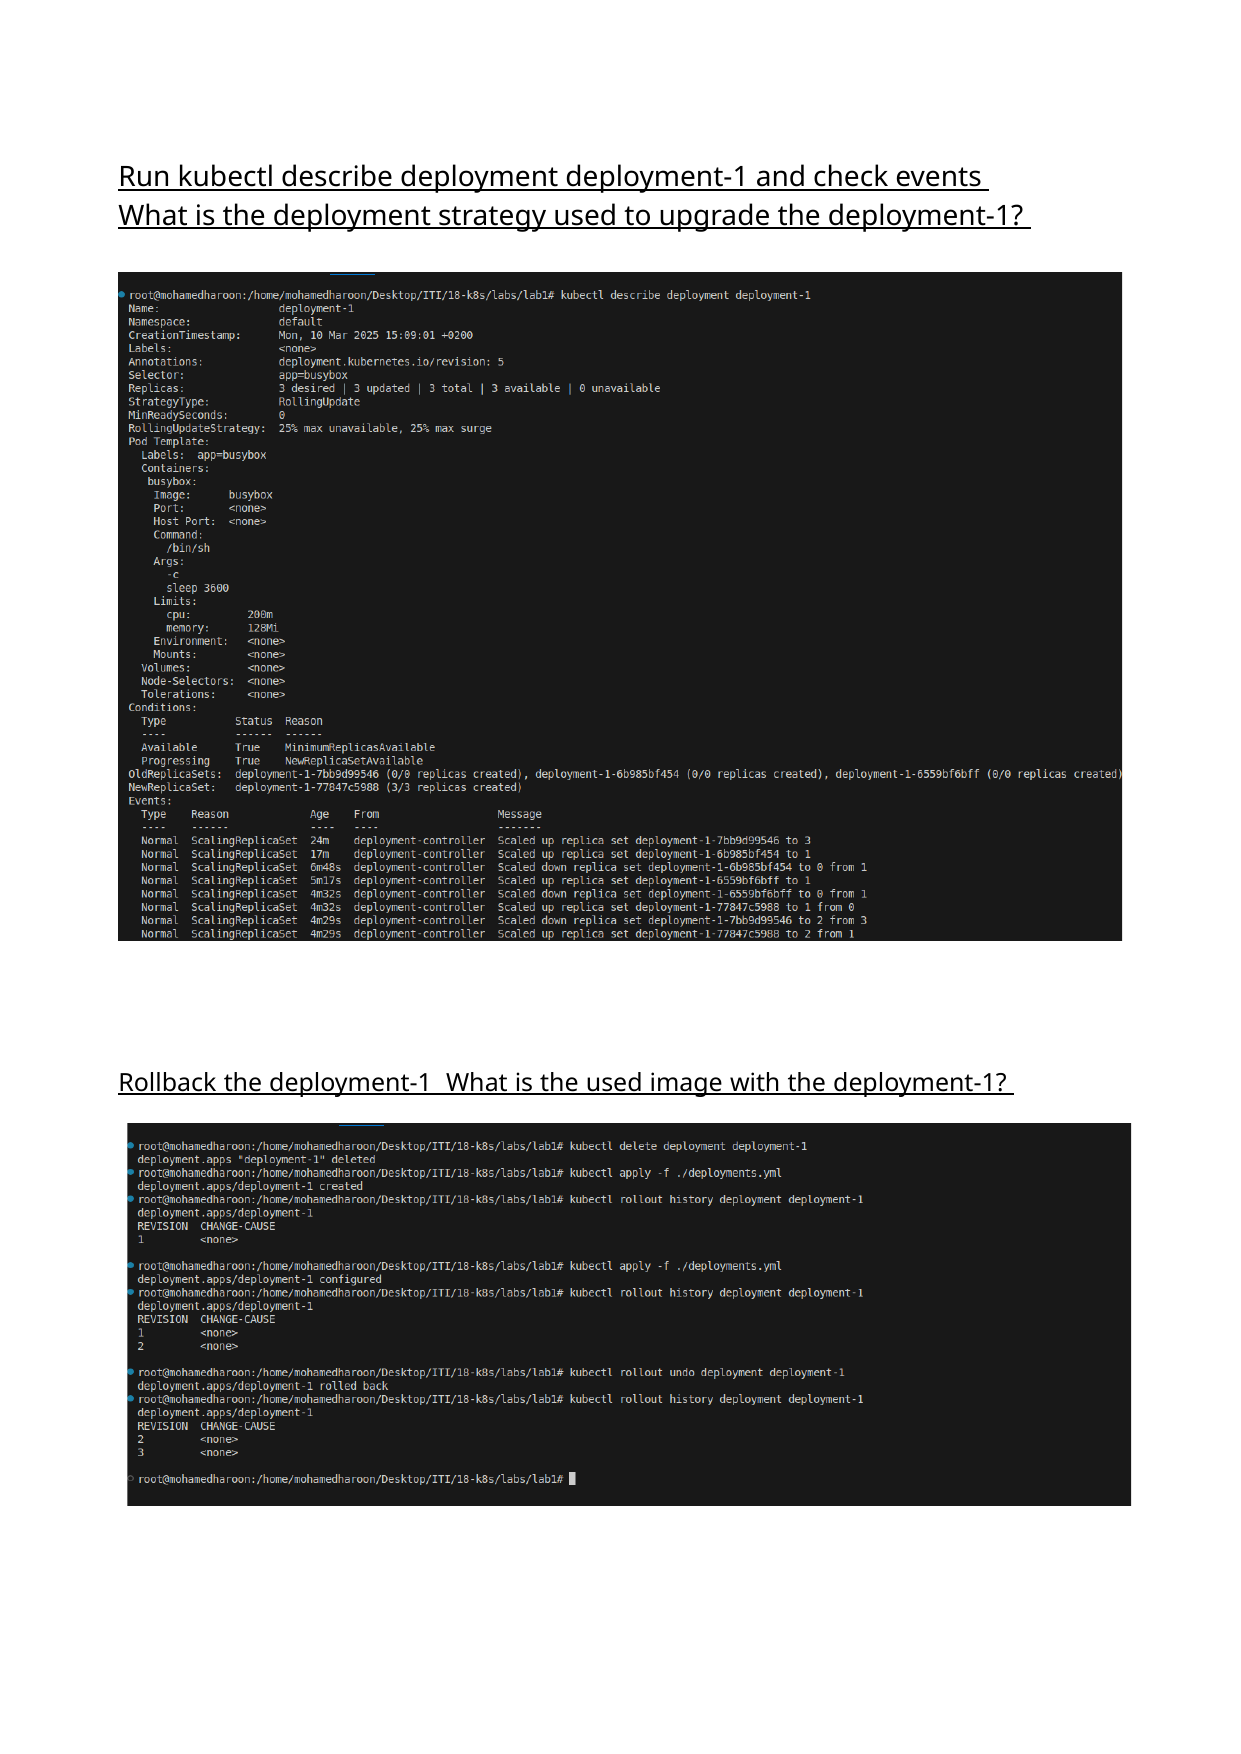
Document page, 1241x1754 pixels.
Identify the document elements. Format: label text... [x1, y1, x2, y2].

picture [127, 1123, 1132, 1506]
picture [118, 272, 1123, 941]
text Run kubectl describe deployment deployment-1 and check events What is the deployment strategy used to upgrade the deployment-1? [118, 118, 1122, 233]
text Rollback the deployment-1 What is the used image with the deployment-1? [118, 1026, 1122, 1099]
